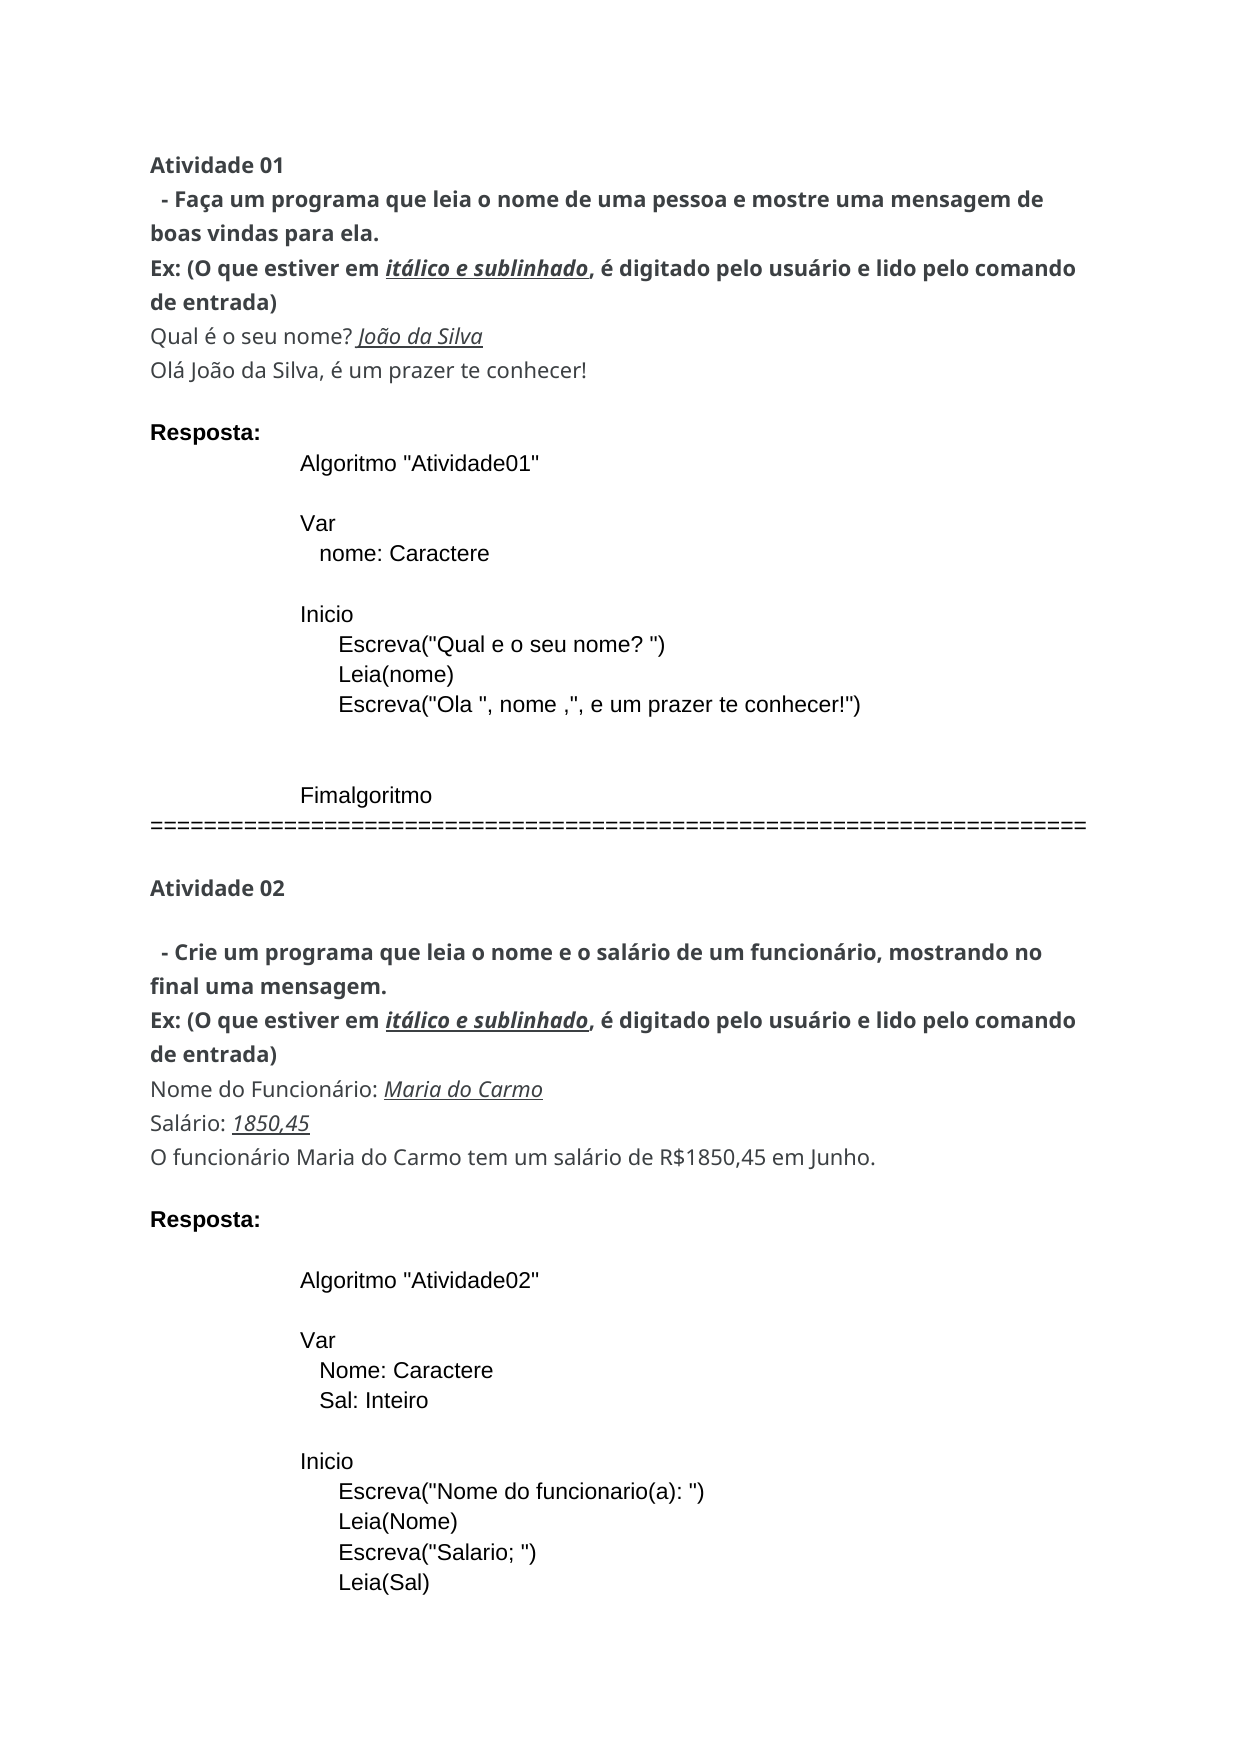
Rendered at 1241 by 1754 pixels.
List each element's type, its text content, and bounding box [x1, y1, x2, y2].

text Nome: Caractere [300, 1357, 1090, 1384]
text Ex: (O que estiver em itálico e sublinhado, é digitado pelo usuário e lido pelo comando de entrada) [150, 252, 1090, 316]
text Qual é o seu nome? João da Silva [150, 321, 1090, 351]
text ====================================================================== [150, 812, 1090, 838]
text Escreva("Nome do funcionario(a): ") [300, 1478, 1090, 1504]
text Atividade 01 [150, 150, 1090, 180]
text Olá João da Silva, é um prazer te conhecer! [150, 355, 1090, 385]
text Inicio [300, 1448, 1090, 1474]
text Escreva("Salario; ") [300, 1538, 1090, 1565]
text Inicio [300, 601, 1090, 627]
text Algoritmo "Atividade02" [300, 1267, 1090, 1293]
text nome: Caractere [300, 540, 1090, 567]
text - Crie um programa que leia o nome e o salário de um funcionário, mostrando no [150, 937, 1090, 967]
text Nome do Funcionário: Maria do Carmo [150, 1073, 1090, 1103]
text Leia(nome) [300, 661, 1090, 687]
text Leia(Nome) [300, 1508, 1090, 1535]
text Leia(Sal) [300, 1569, 1090, 1595]
text Sal: Inteiro [300, 1387, 1090, 1414]
text - Faça um programa que leia o nome de uma pessoa e mostre uma mensagem de boas vindas para ela. [150, 184, 1090, 248]
text Salário: 1850,45 [150, 1108, 1090, 1137]
text Escreva("Ola ", nome ,", e um prazer te conhecer!") [300, 691, 1090, 718]
text Resposta: [150, 1206, 1090, 1233]
text Var [300, 510, 1090, 536]
text Resposta: [150, 419, 1090, 446]
text Escreva("Qual e o seu nome? ") [300, 631, 1090, 657]
text Var [300, 1327, 1090, 1353]
text O funcionário Maria do Carmo tem um salário de R$1850,45 em Junho. [150, 1142, 1090, 1172]
text Algoritmo "Atividade01" [300, 449, 1090, 476]
text Atividade 02 [150, 872, 1090, 902]
text final uma mensagem. [150, 971, 1090, 1001]
text Ex: (O que estiver em itálico e sublinhado, é digitado pelo usuário e lido pelo comando de entrada) [150, 1005, 1090, 1069]
text Fimalgoritmo [300, 782, 1090, 808]
